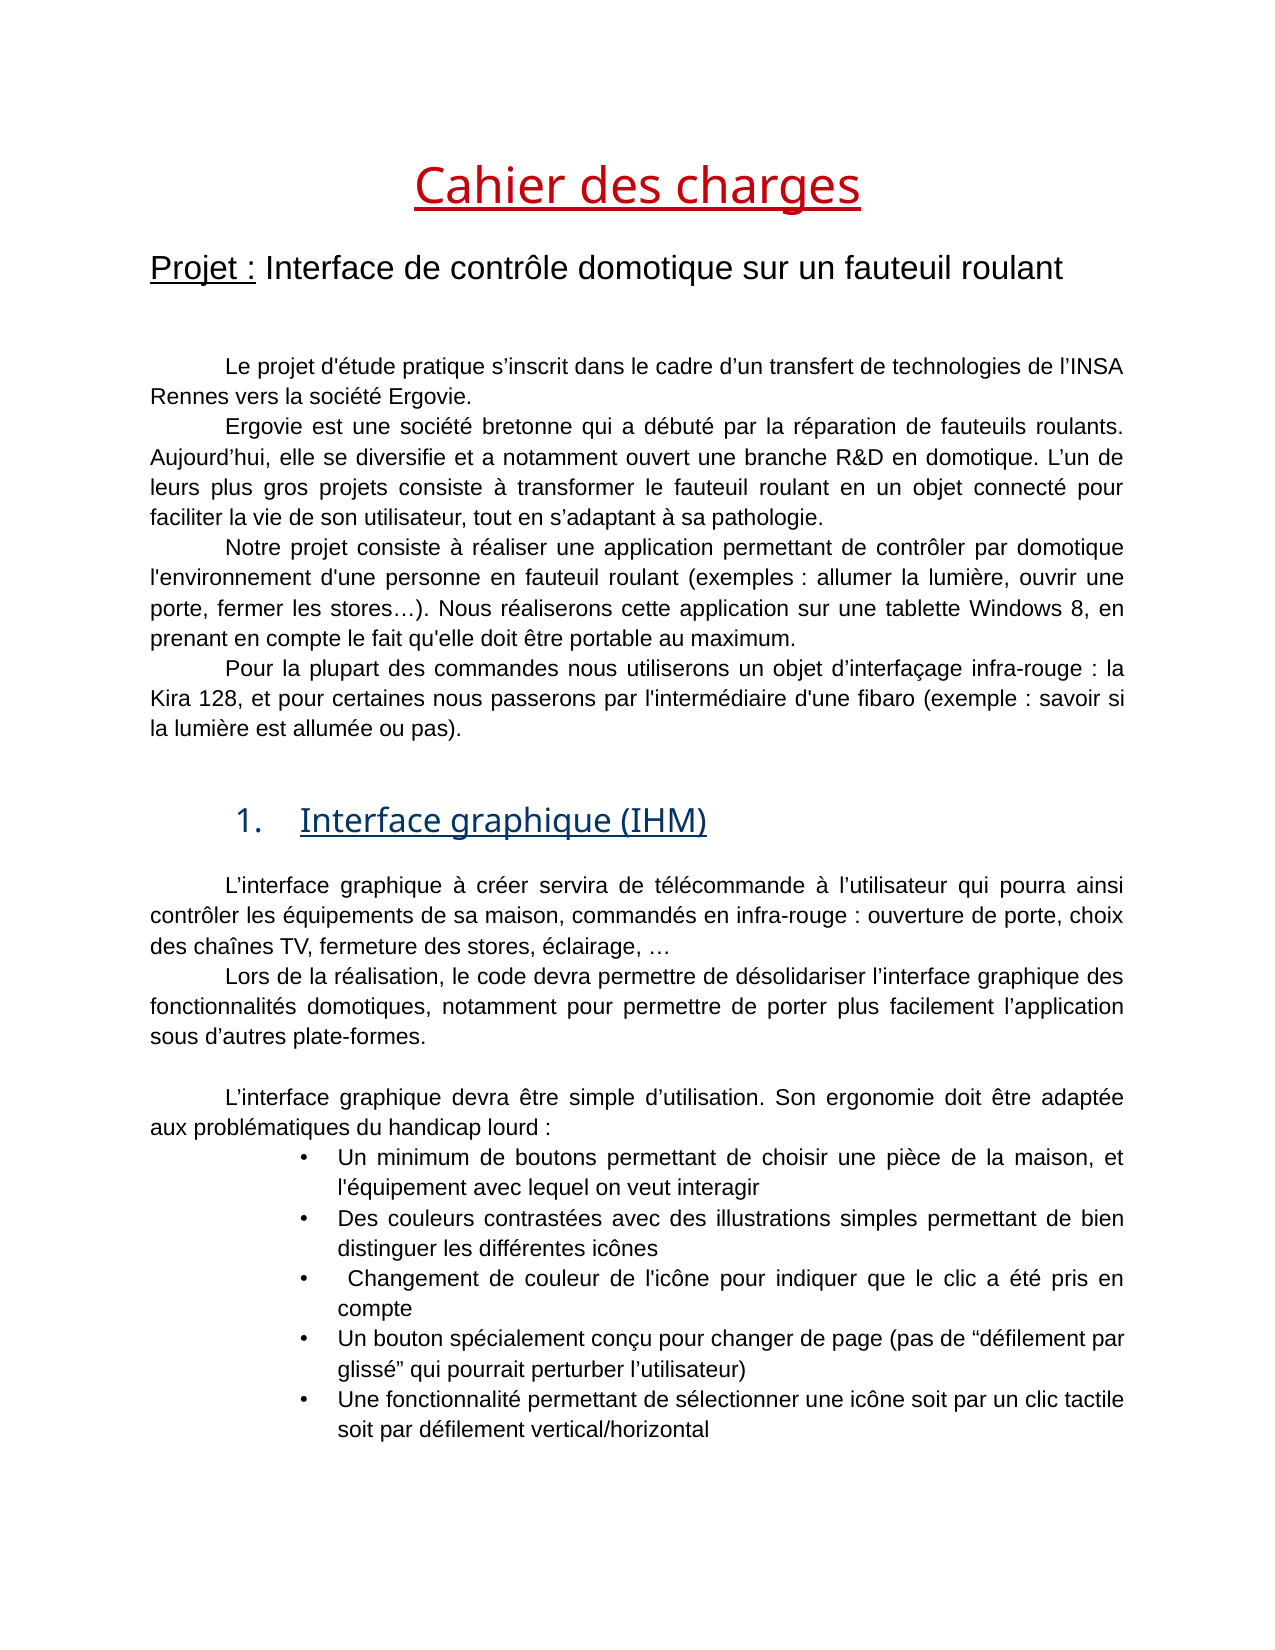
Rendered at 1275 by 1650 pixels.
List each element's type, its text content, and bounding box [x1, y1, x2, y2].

title Cahier des charges [150, 150, 1125, 218]
list Un bouton spécialement conçu pour changer de page (pas de “défilement par glissé” qui pourrait perturber l’utilisateur) [300, 1325, 1125, 1382]
text Notre projet consiste à réaliser une application permettant de contrôler par domotique l'environnement d'une personne en fauteuil roulant (exemples : allumer la lumière, ouvrir une porte, fermer les stores…). Nous réaliserons cette application sur une tablette Windows 8, en prenant en compte le fait qu'elle doit être portable au maximum. [150, 534, 1125, 651]
list Des couleurs contrastées avec des illustrations simples permettant de bien distinguer les différentes icônes [300, 1204, 1125, 1261]
text Ergovie est une société bretonne qui a débuté par la réparation de fauteuils roulants. Aujourd’hui, elle se diversifie et a notamment ouvert une branche R&D en domotique. L’un de leurs plus gros projets consiste à transformer le fauteuil roulant en un objet connecté pour faciliter la vie de son utilisateur, tout en s’adaptant à sa pathologie. [150, 413, 1125, 530]
list Changement de couleur de l'icône pour indiquer que le clic a été pris en compte [300, 1265, 1125, 1322]
list Une fonctionnalité permettant de sélectionner une icône soit par un clic tactile soit par défilement vertical/horizontal [300, 1386, 1125, 1442]
text L’interface graphique à créer servira de télécommande à l’utilisateur qui pourra ainsi contrôler les équipements de sa maison, commandés en infra-rouge : ouverture de porte, choix des chaînes TV, fermeture des stores, éclairage, … [150, 872, 1125, 959]
list Un minimum de boutons permettant de choisir une pièce de la maison, et l'équipement avec lequel on veut interagir [300, 1144, 1125, 1201]
subtitle Interface graphique (IHM) [225, 797, 1125, 842]
text Le projet d'étude pratique s’inscrit dans le cadre d’un transfert de technologies de l’INSA Rennes vers la société Ergovie. [150, 353, 1125, 409]
text Projet : Interface de contrôle domotique sur un fauteuil roulant [150, 248, 1125, 287]
text L’interface graphique devra être simple d’utilisation. Son ergonomie doit être adaptée aux problématiques du handicap lourd : [150, 1084, 1125, 1140]
text Pour la plupart des commandes nous utiliserons un objet d’interfaçage infra-rouge : la Kira 128, et pour certaines nous passerons par l'intermédiaire d'une fibaro (exemple : savoir si la lumière est allumée ou pas). [150, 655, 1125, 742]
text Lors de la réalisation, le code devra permettre de désolidariser l’interface graphique des fonctionnalités domotiques, notamment pour permettre de porter plus facilement l’application sous d’autres plate-formes. [150, 963, 1125, 1050]
